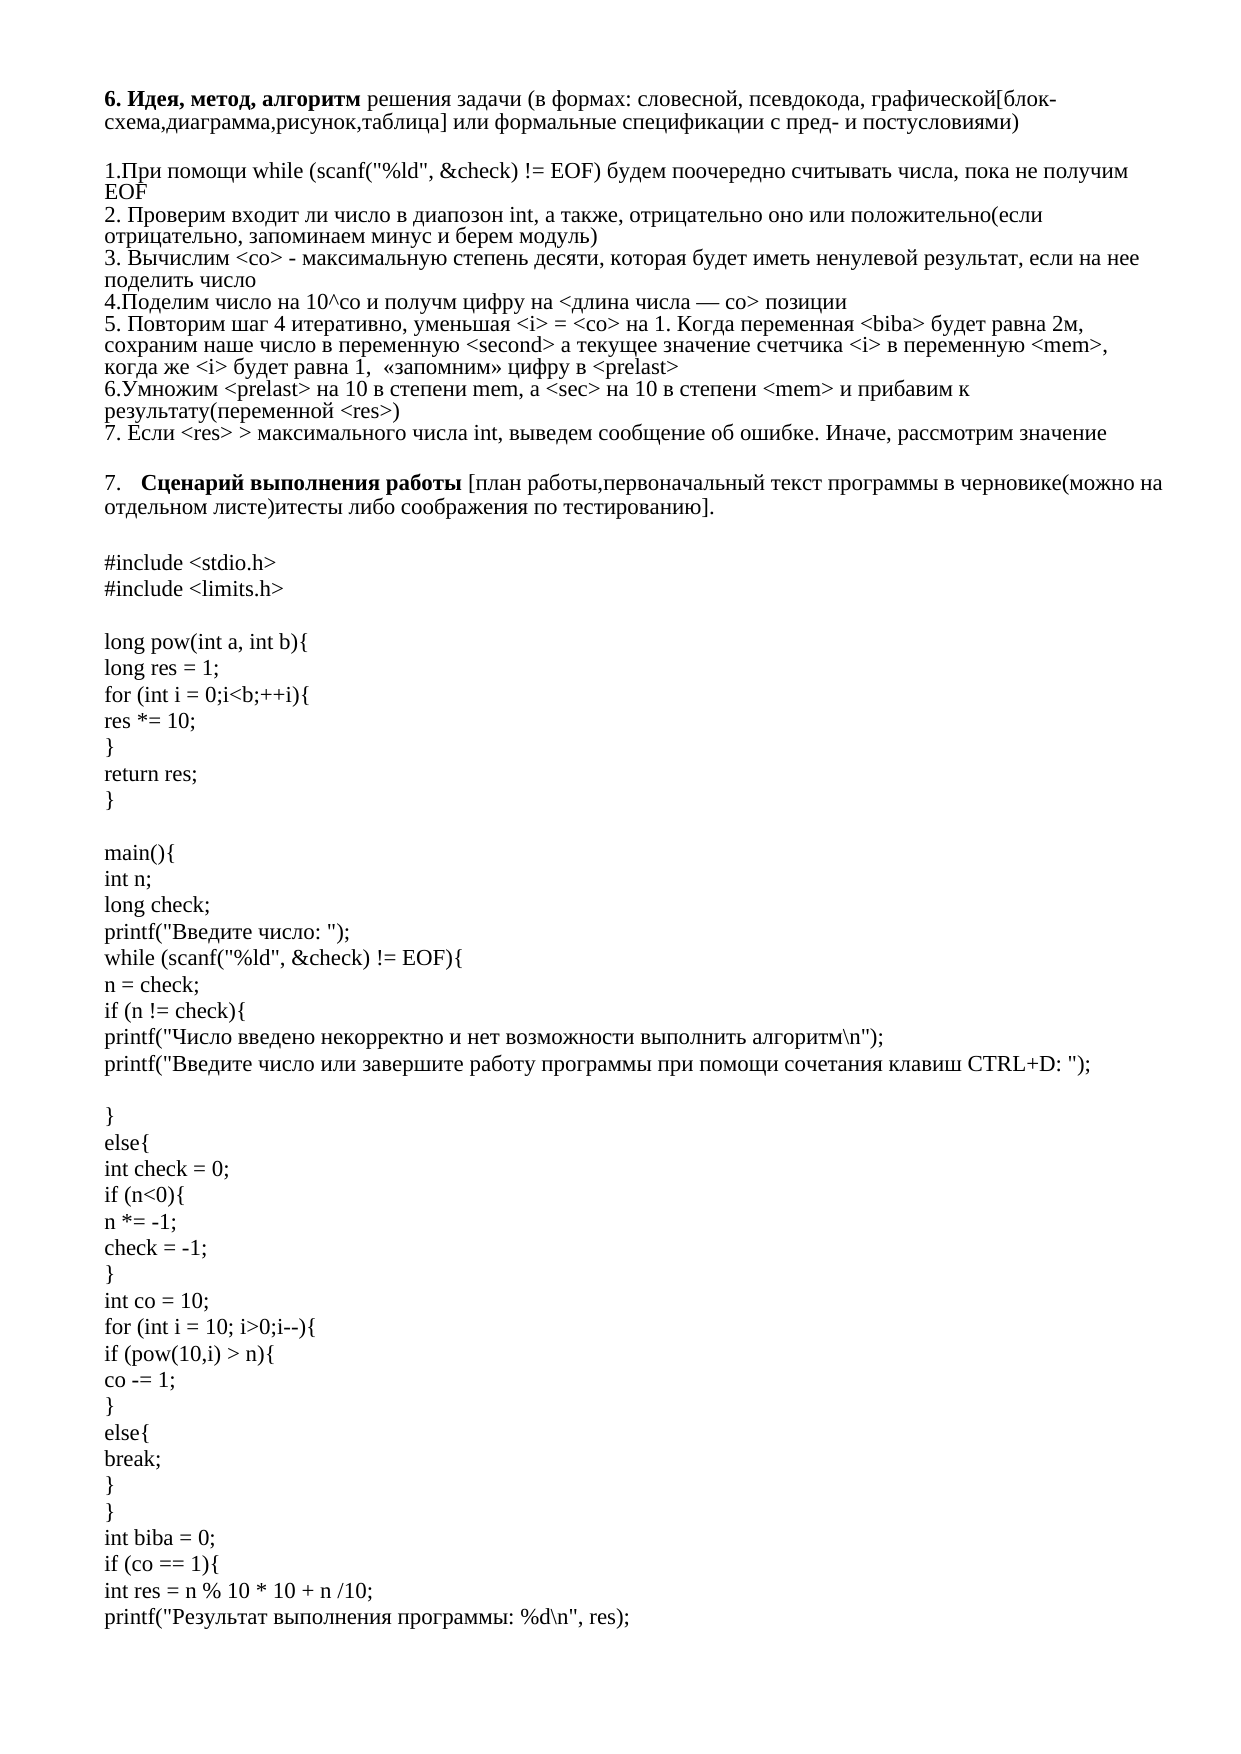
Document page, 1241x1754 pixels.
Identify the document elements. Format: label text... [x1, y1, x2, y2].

text return res; [104, 760, 1173, 786]
text long check; [104, 892, 1173, 918]
text int res = n % 10 * 10 + n /10; [104, 1577, 1173, 1603]
text for (int i = 0;i<b;++i){ [104, 681, 1173, 707]
text 3. Вычислим <co> - максимальную степень десяти, которая будет иметь ненулевой результат, если на нее поделить число [104, 248, 1173, 292]
text } [104, 1392, 1173, 1419]
text } [104, 1102, 1173, 1129]
text } [104, 786, 1173, 812]
text } [104, 1261, 1173, 1287]
text 7. Если <res> > максимального числа int, выведем сообщение об ошибке. Иначе, рассмотрим значение [104, 423, 1173, 445]
text printf("Число введено некорректно и нет возможности выполнить алгоритм\n"); [104, 1023, 1173, 1050]
text int co = 10; [104, 1287, 1173, 1313]
text if (co == 1){ [104, 1550, 1173, 1577]
text if (pow(10,i) > n){ [104, 1339, 1173, 1366]
text 1.При помощи while (scanf("%ld", &check) != EOF) будем поочередно считывать числа, пока не получим EOF [104, 161, 1173, 205]
text break; [104, 1445, 1173, 1471]
text printf("Введите число: "); [104, 918, 1173, 944]
text res *= 10; [104, 707, 1173, 733]
text main(){ [104, 839, 1173, 865]
text else{ [104, 1419, 1173, 1445]
text co -= 1; [104, 1366, 1173, 1392]
text printf("Результат выполнения программы: %d\n", res); [104, 1603, 1173, 1629]
text #include <stdio.h> [104, 549, 1173, 575]
text #include <limits.h> [104, 575, 1173, 602]
text } [104, 733, 1173, 760]
text 4.Поделим число на 10^со и получм цифру на <длина числа — со> позиции [104, 292, 1173, 314]
text 5. Повторим шаг 4 итеративно, уменьшая <i> = <co> на 1. Когда переменная <biba> будет равна 2м, сохраним наше число в переменную <second> а текущее значение счетчика <i> в переменную <mem>, когда же <i> будет равна 1, «запомним» цифру в <prelast> [104, 314, 1173, 379]
text } [104, 1471, 1173, 1498]
text n = check; [104, 971, 1173, 997]
text long pow(int a, int b){ [104, 628, 1173, 654]
text } [104, 1498, 1173, 1524]
text check = -1; [104, 1234, 1173, 1261]
text 2. Проверим входит ли число в диапозон int, а также, отрицательно оно или положительно(если отрицательно, запоминаем минус и берем модуль) [104, 205, 1173, 248]
text if (n != check){ [104, 997, 1173, 1023]
text int n; [104, 865, 1173, 892]
text else{ [104, 1129, 1173, 1155]
list Сценарий выполнения работы [план работы,первоначальный текст программы в черновике(можно на отдельном листе)итесты либо соображения по тестированию]. [104, 471, 1173, 519]
text if (n<0){ [104, 1181, 1173, 1208]
text 6. Идея, метод, алгоритм решения задачи (в формах: словесной, псевдокода, графической[блок-схема,диаграмма,рисунок,таблица] или формальные спецификации с пред- и постусловиями) [104, 87, 1148, 135]
text 6.Умножим <prelast> на 10 в степени mem, а <sec> на 10 в степени <mem> и прибавим к результату(переменной <res>) [104, 379, 1173, 423]
text int biba = 0; [104, 1524, 1173, 1550]
text printf("Введите число или завершите работу программы при помощи сочетания клавиш CTRL+D: "); [104, 1050, 1173, 1076]
text long res = 1; [104, 654, 1173, 681]
text for (int i = 10; i>0;i--){ [104, 1313, 1173, 1339]
text while (scanf("%ld", &check) != EOF){ [104, 944, 1173, 971]
text int check = 0; [104, 1155, 1173, 1181]
text n *= -1; [104, 1208, 1173, 1234]
